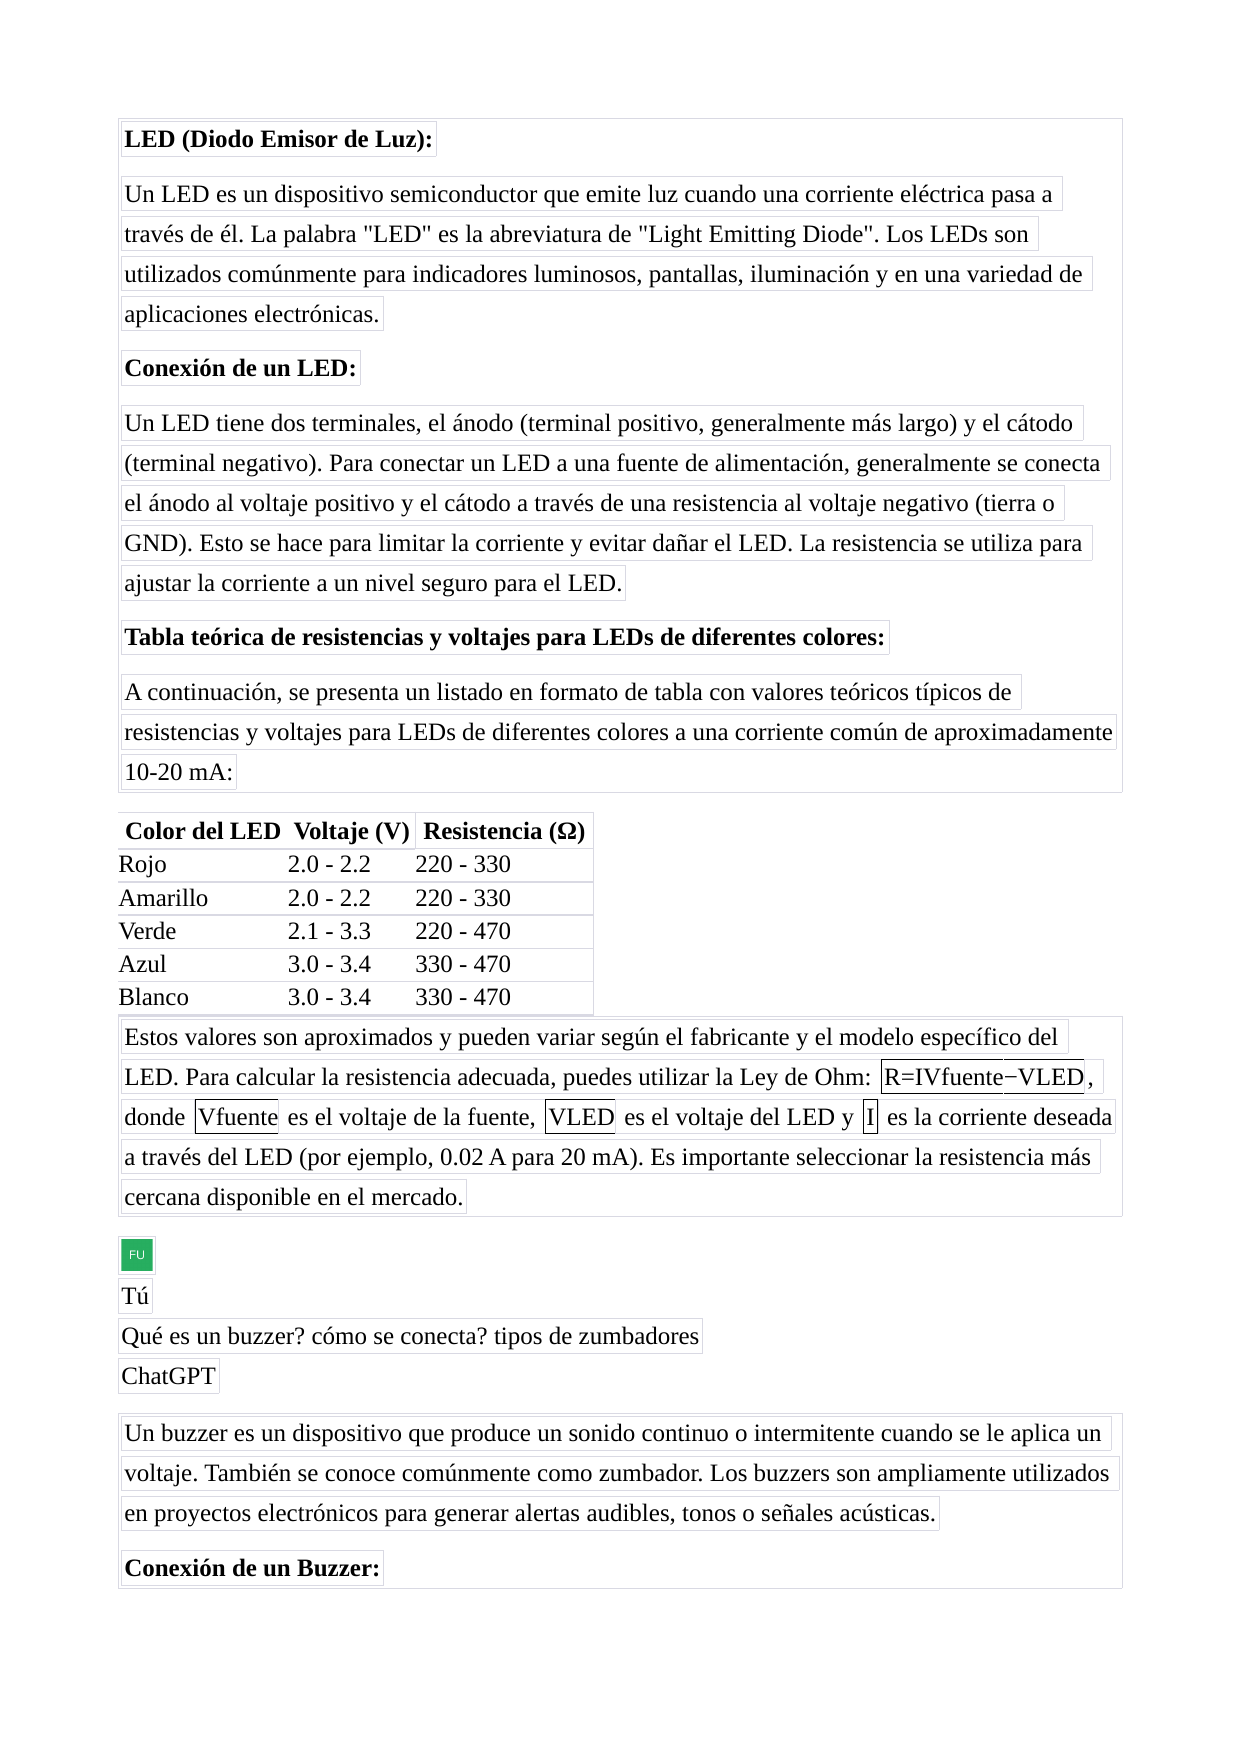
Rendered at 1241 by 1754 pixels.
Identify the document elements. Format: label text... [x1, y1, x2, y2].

table_cell 2.0 - 2.2 [288, 850, 415, 881]
text Qué es un buzzer? cómo se conecta? tipos de zumbadores [119, 1319, 702, 1353]
text Un buzzer es un dispositivo que produce un sonido continuo o intermitente cuando se le aplica un voltaje. También se conoce comúnmente como zumbador. Los buzzers son ampliamente utilizados en proyectos electrónicos para generar alertas audibles, tonos o señales acústicas. [119, 1414, 1122, 1530]
table_cell Amarillo [118, 883, 288, 914]
text Tabla teórica de resistencias y voltajes para LEDs de diferentes colores: [119, 616, 1122, 654]
table_cell 3.0 - 3.4 [288, 949, 415, 981]
table_header Resistencia (Ω) [416, 813, 593, 848]
text A continuación, se presenta un listado en formato de tabla con valores teóricos típicos de resistencias y voltajes para LEDs de diferentes colores a una corriente común de aproximadamente 10-20 mA: [119, 671, 1122, 792]
table_header Color del LED [118, 813, 288, 848]
text ChatGPT [119, 1359, 219, 1393]
table_cell Azul [118, 949, 288, 981]
text [220, 1358, 1122, 1393]
table_cell 330 - 470 [415, 949, 593, 981]
text [703, 1318, 1122, 1353]
text Un LED es un dispositivo semiconductor que emite luz cuando una corriente eléctrica pasa a través de él. La palabra "LED" es la abreviatura de "Light Emitting Diode". Los LEDs son utilizados comúnmente para indicadores luminosos, pantallas, iluminación y en una variedad de aplicaciones electrónicas. [119, 173, 1122, 331]
table_cell 2.0 - 2.2 [288, 883, 415, 914]
table_cell 220 - 330 [415, 849, 593, 881]
table_cell Blanco [118, 982, 288, 1014]
table_cell 2.1 - 3.3 [288, 916, 415, 947]
table_header Voltaje (V) [288, 813, 415, 848]
picture [121, 1239, 153, 1271]
table_cell 330 - 470 [415, 982, 593, 1014]
table_cell Verde [118, 916, 288, 947]
text LED (Diodo Emisor de Luz): [119, 119, 1122, 156]
table_cell 220 - 330 [415, 883, 593, 914]
text Un LED tiene dos terminales, el ánodo (terminal positivo, generalmente más largo) y el cátodo (terminal negativo). Para conectar un LED a una fuente de alimentación, generalmente se conecta el ánodo al voltaje positivo y el cátodo a través de una resistencia al voltaje negativo (tierra o GND). Esto se hace para limitar la corriente y evitar dañar el LED. La resistencia se utiliza para ajustar la corriente a un nivel seguro para el LED. [119, 402, 1122, 600]
table_cell 220 - 470 [415, 916, 593, 947]
text Tú [119, 1279, 152, 1313]
table_cell 3.0 - 3.4 [288, 982, 415, 1014]
table_cell Rojo [118, 850, 288, 881]
text Conexión de un Buzzer: [119, 1547, 1122, 1588]
text [153, 1278, 1122, 1313]
text Conexión de un LED: [119, 347, 1122, 385]
text Estos valores son aproximados y pueden variar según el fabricante y el modelo específico del LED. Para calcular la resistencia adecuada, puedes utilizar la Ley de Ohm: R=IVfuente​−VLED​​, donde Vfuente​ es el voltaje de la fuente, VLED​ es el voltaje del LED y I es la corriente deseada a través del LED (por ejemplo, 0.02 A para 20 mA). Es importante seleccionar la resistencia más cercana disponible en el mercado. [119, 1017, 1122, 1216]
